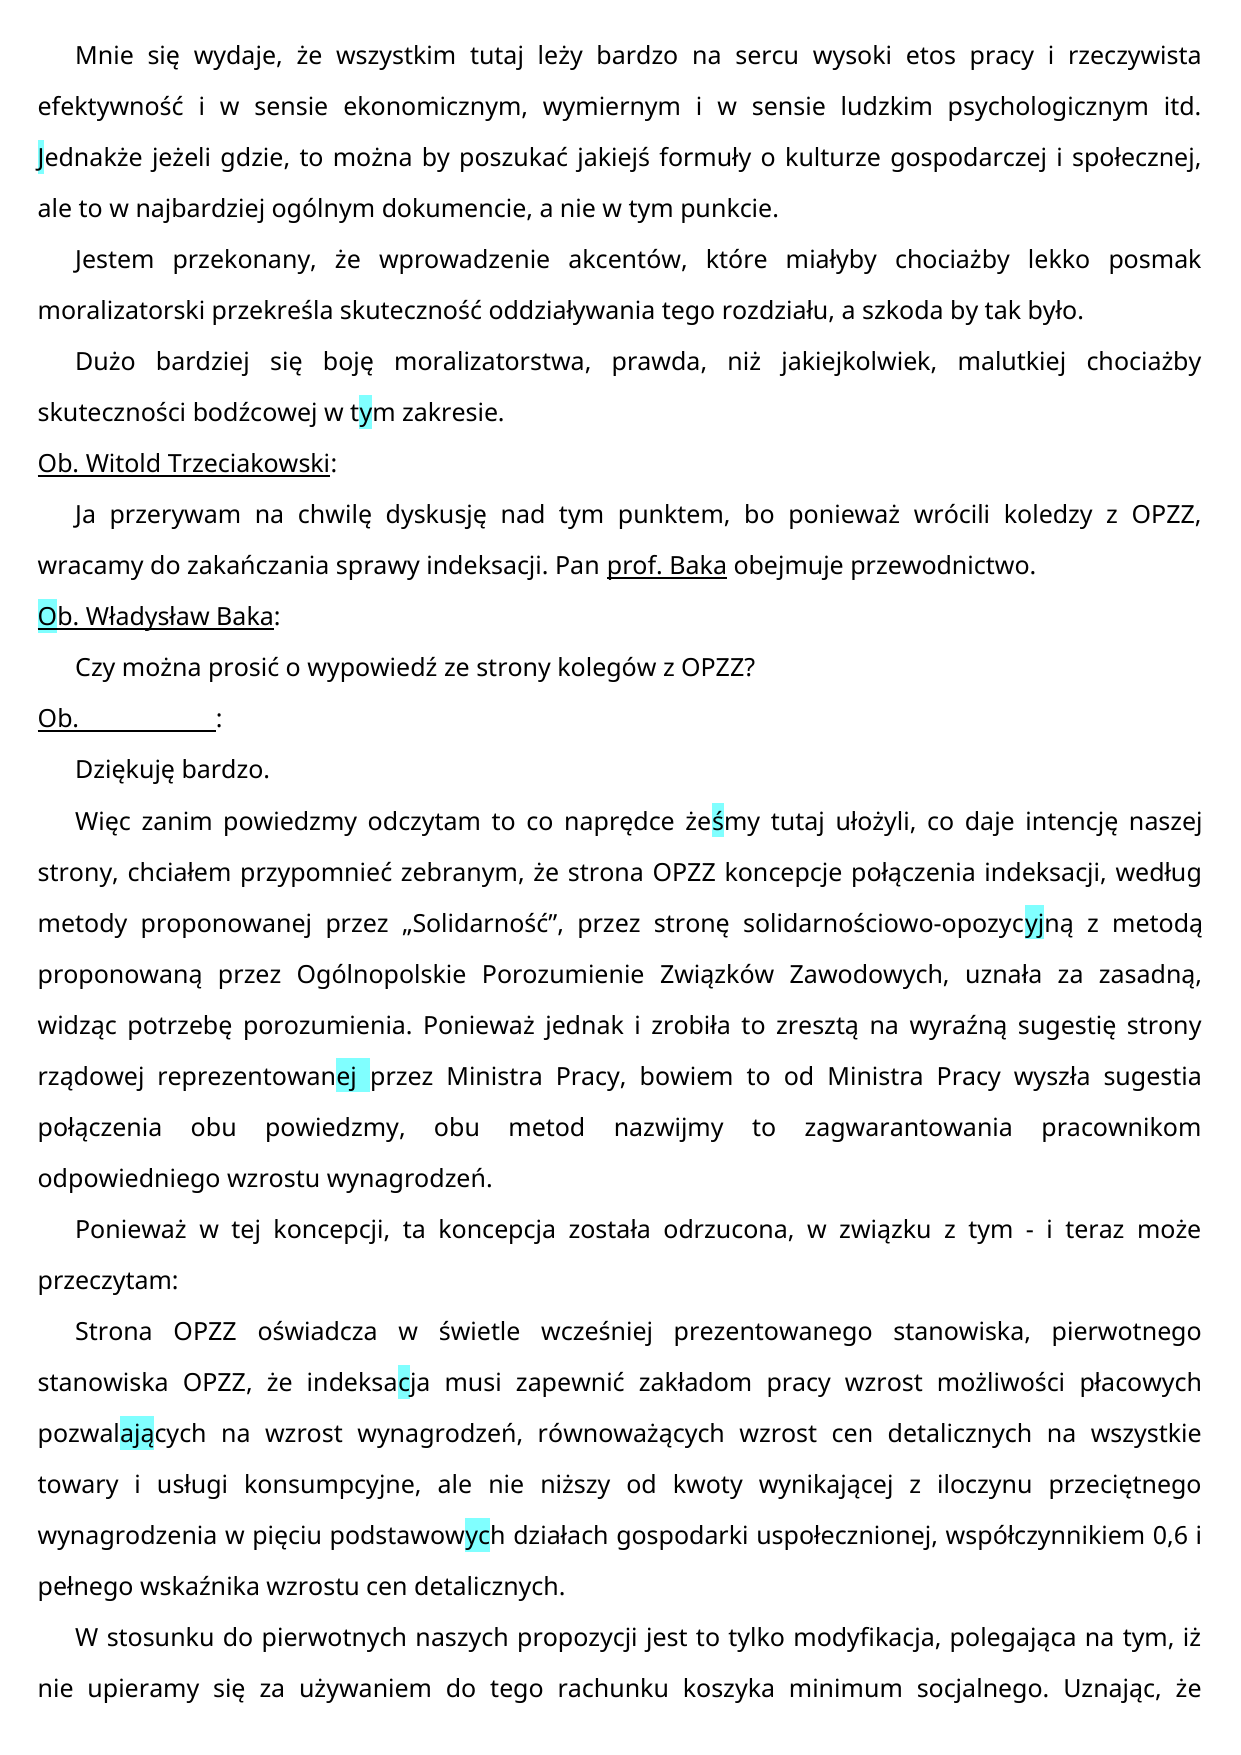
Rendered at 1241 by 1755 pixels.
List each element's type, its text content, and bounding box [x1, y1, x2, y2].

text W stosunku do pierwotnych naszych propozycji jest to tylko modyfikacja, polegająca na tym, iż nie upieramy się za używaniem do tego rachunku koszyka minimum socjalnego. Uznając, że [37, 1620, 1203, 1705]
text Ob. Witold Trzeciakowski: [37, 446, 1203, 480]
text Ob. Władysław Baka: [37, 599, 1203, 633]
text Ja przerywam na chwilę dyskusję nad tym punktem, bo ponieważ wrócili koledzy z OPZZ, wracamy do zakańczania sprawy indeksacji. Pan prof. Baka obejmuje przewodnictwo. [37, 497, 1203, 582]
text Strona OPZZ oświadcza w świetle wcześniej prezentowanego stanowiska, pierwotnego stanowiska OPZZ, że indeksacja musi zapewnić zakładom pracy wzrost możliwości płacowych pozwalających na wzrost wynagrodzeń, równoważących wzrost cen detalicznych na wszystkie towary i usługi konsumpcyjne, ale nie niższy od kwoty wynikającej z iloczynu przeciętnego wynagrodzenia w pięciu podstawowych działach gospodarki uspołecznionej, współczynnikiem 0,6 i pełnego wskaźnika wzrostu cen detalicznych. [37, 1313, 1203, 1603]
text Mnie się wydaje, że wszystkim tutaj leży bardzo na sercu wysoki etos pracy i rzeczywista efektywność i w sensie ekonomicznym, wymiernym i w sensie ludzkim psychologicznym itd. Jednakże jeżeli gdzie, to można by poszukać jakiejś formuły o kulturze gospodarczej i społecznej, ale to w najbardziej ogólnym dokumencie, a nie w tym punkcie. [37, 37, 1203, 225]
text Ob. : [37, 701, 1203, 735]
text Ponieważ w tej koncepcji, ta koncepcja została odrzucona, w związku z tym - i teraz może przeczytam: [37, 1211, 1203, 1297]
text Dziękuję bardzo. [37, 752, 1203, 786]
text Dużo bardziej się boję moralizatorstwa, prawda, niż jakiejkolwiek, malutkiej chociażby skuteczności bodźcowej w tym zakresie. [37, 344, 1203, 429]
text Jestem przekonany, że wprowadzenie akcentów, które miałyby chociażby lekko posmak moralizatorski przekreśla skuteczność oddziaływania tego rozdziału, a szkoda by tak było. [37, 242, 1203, 327]
text Więc zanim powiedzmy odczytam to co naprędce żeśmy tutaj ułożyli, co daje intencję naszej strony, chciałem przypomnieć zebranym, że strona OPZZ koncepcje połączenia indeksacji, według metody proponowanej przez „Solidarność”, przez stronę solidarnościowo-opozycyjną z metodą proponowaną przez Ogólnopolskie Porozumienie Związków Zawodowych, uznała za zasadną, widząc potrzebę porozumienia. Ponieważ jednak i zrobiła to zresztą na wyraźną sugestię strony rządowej reprezentowanej przez Ministra Pracy, bowiem to od Ministra Pracy wyszła sugestia połączenia obu powiedzmy, obu metod nazwijmy to zagwarantowania pracownikom odpowiedniego wzrostu wynagrodzeń. [37, 803, 1203, 1194]
text Czy można prosić o wypowiedź ze strony kolegów z OPZZ? [37, 650, 1203, 684]
